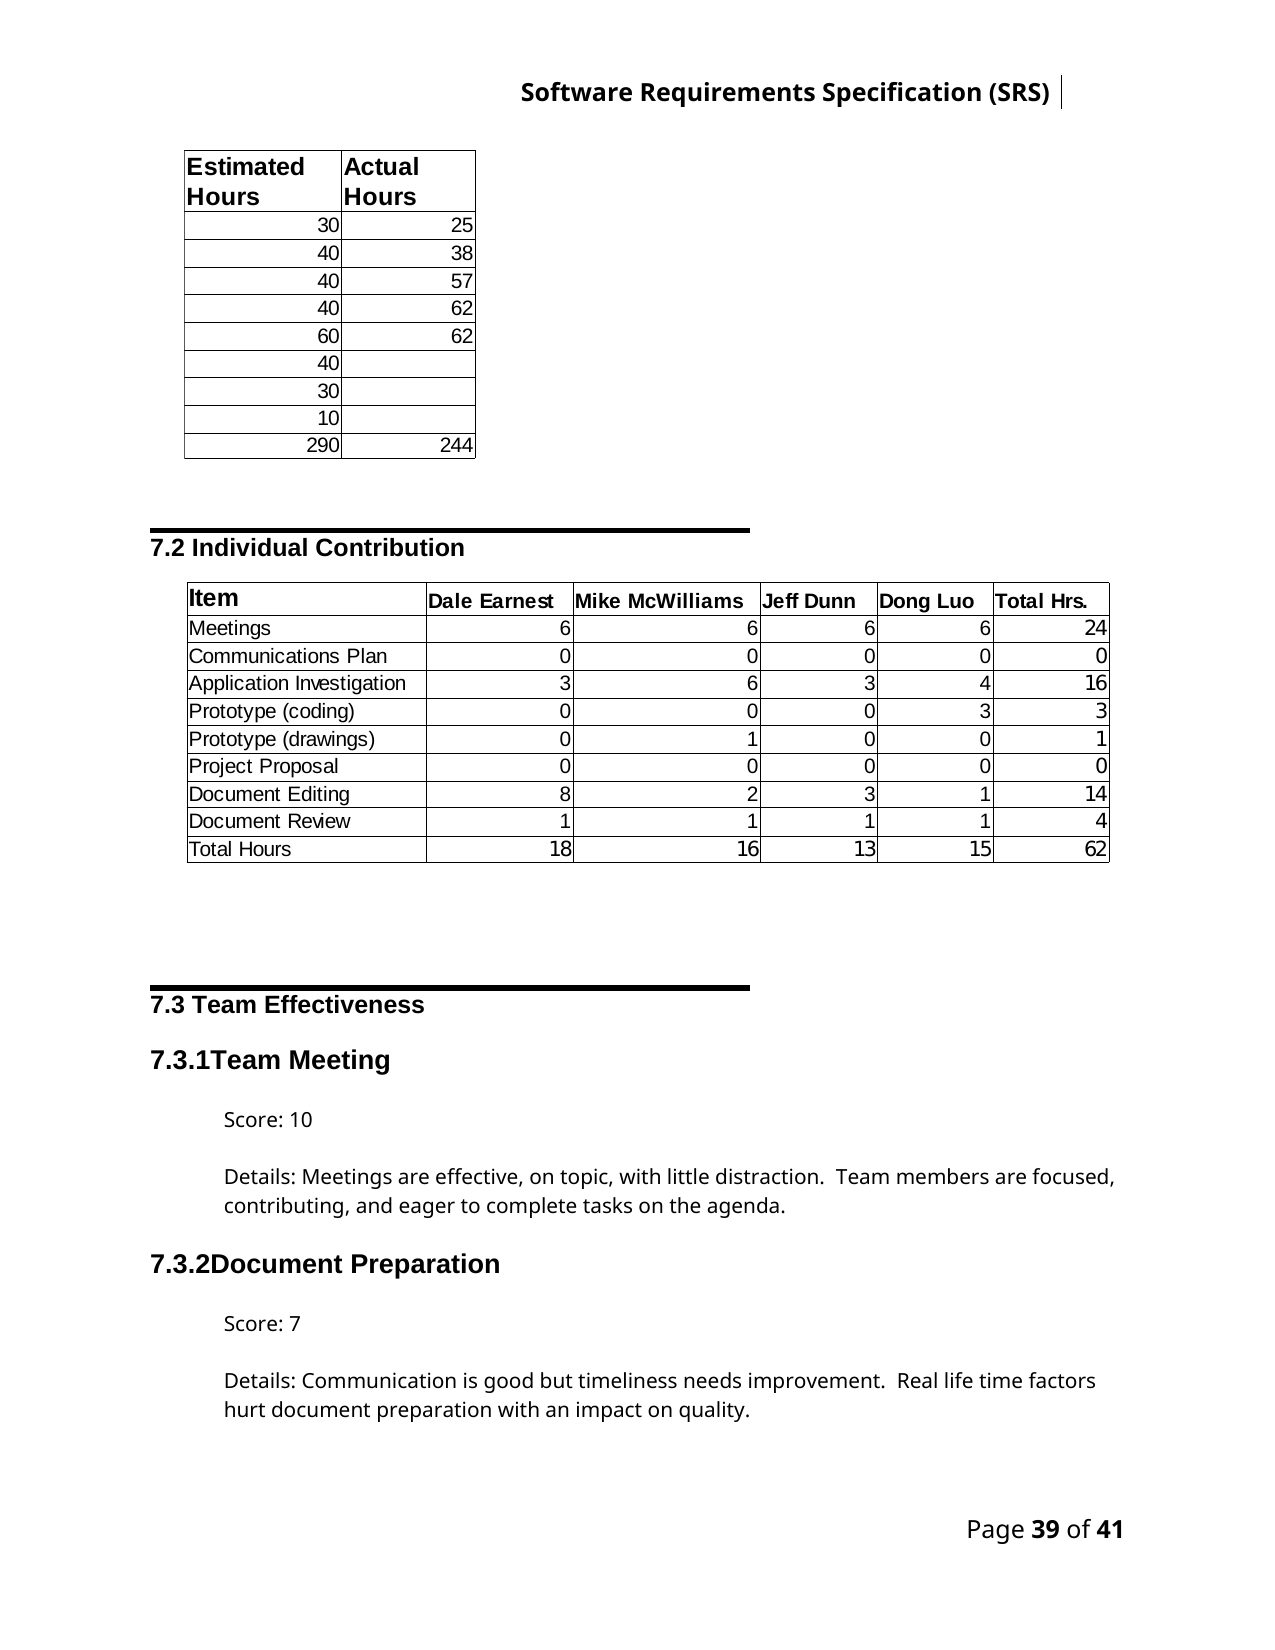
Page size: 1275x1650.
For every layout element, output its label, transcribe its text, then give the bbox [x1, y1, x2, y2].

text Score: 10 [223, 1105, 1125, 1133]
subtitle Team Effectiveness [150, 991, 750, 1019]
subtitle Document Preparation [150, 1248, 1125, 1279]
text Details: Communication is good but timeliness needs improvement. Real life time factors hurt document preparation with an impact on quality. [223, 1366, 1125, 1423]
subtitle Team Meeting [150, 1044, 1125, 1076]
text Details: Meetings are effective, on topic, with little distraction. Team members are focused, contributing, and eager to complete tasks on the agenda. [223, 1162, 1125, 1219]
text Score: 7 [223, 1309, 1125, 1337]
subtitle Individual Contribution [150, 533, 750, 562]
